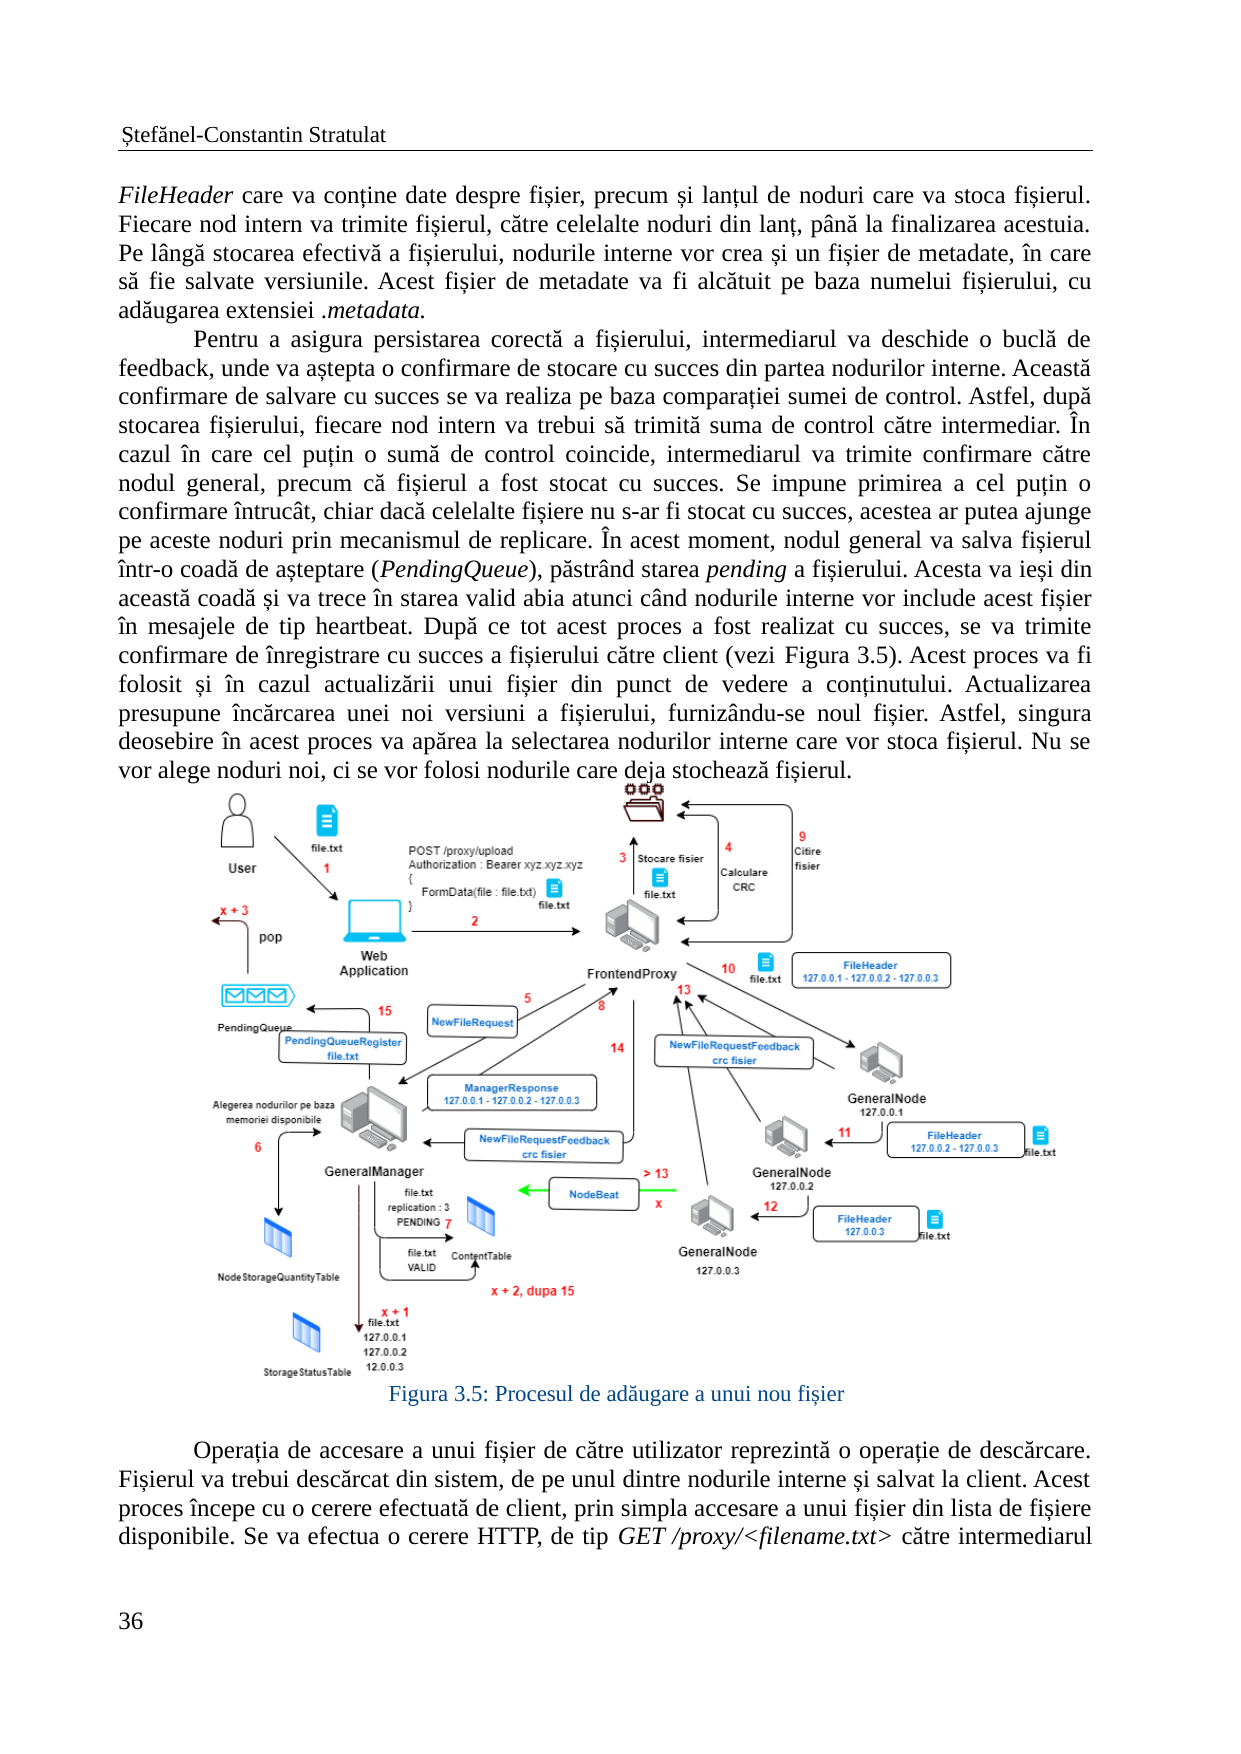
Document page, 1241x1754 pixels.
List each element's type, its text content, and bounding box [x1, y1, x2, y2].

text Figura 3.5: Procesul de adăugare a unui nou fișier [190, 784, 1043, 1406]
text Operația de accesare a unui fișier de către utilizator reprezintă o operație de descărcare. Fișierul va trebui descărcat din sistem, de pe unul dintre nodurile interne și salvat la client. Acest proces începe cu o cerere efectuată de client, prin simpla accesare a unui fișier din lista de fișiere disponibile. Se va efectua o cerere HTTP, de tip GET /proxy/<filename.txt> către intermediarul [118, 1435, 1093, 1550]
text Pentru a asigura persistarea corectă a fișierului, intermediarul va deschide o buclă de feedback, unde va aștepta o confirmare de stocare cu succes din partea nodurilor interne. Această confirmare de salvare cu succes se va realiza pe baza comparației sumei de control. Astfel, după stocarea fișierului, fiecare nod intern va trebui să trimită suma de control către intermediar. În cazul în care cel puțin o sumă de control coincide, intermediarul va trimite confirmare către nodul general, precum că fișierul a fost stocat cu succes. Se impune primirea a cel puțin o confirmare întrucât, chiar dacă celelalte fișiere nu s-ar fi stocat cu succes, acestea ar putea ajunge pe aceste noduri prin mecanismul de replicare. În acest moment, nodul general va salva fișierul într-o coadă de așteptare (PendingQueue), păstrând starea pending a fișierului. Acesta va ieși din această coadă și va trece în starea valid abia atunci când nodurile interne vor include acest fișier în mesajele de tip heartbeat. După ce tot acest proces a fost realizat cu succes, se va trimite confirmare de înregistrare cu succes a fișierului către client (vezi Figura 3.5). Acest proces va fi folosit și în cazul actualizării unui fișier din punct de vedere a conținutului. Actualizarea presupune încărcarea unei noi versiuni a fișierului, furnizându-se noul fișier. Astfel, singura deosebire în acest proces va apărea la selectarea nodurilor interne care vor stoca fișierul. Nu se vor alege noduri noi, ci se vor folosi nodurile care deja stochează fișierul. [118, 324, 1093, 784]
picture [203, 783, 1057, 1380]
text FileHeader care va conține date despre fișier, precum și lanțul de noduri care va stoca fișierul. Fiecare nod intern va trimite fișierul, către celelalte noduri din lanț, până la finalizarea acestuia. Pe lângă stocarea efectivă a fișierului, nodurile interne vor crea și un fișier de metadate, în care să fie salvate versiunile. Acest fișier de metadate va fi alcătuit pe baza numelui fișierului, cu adăugarea extensiei .metadata. [118, 180, 1093, 324]
